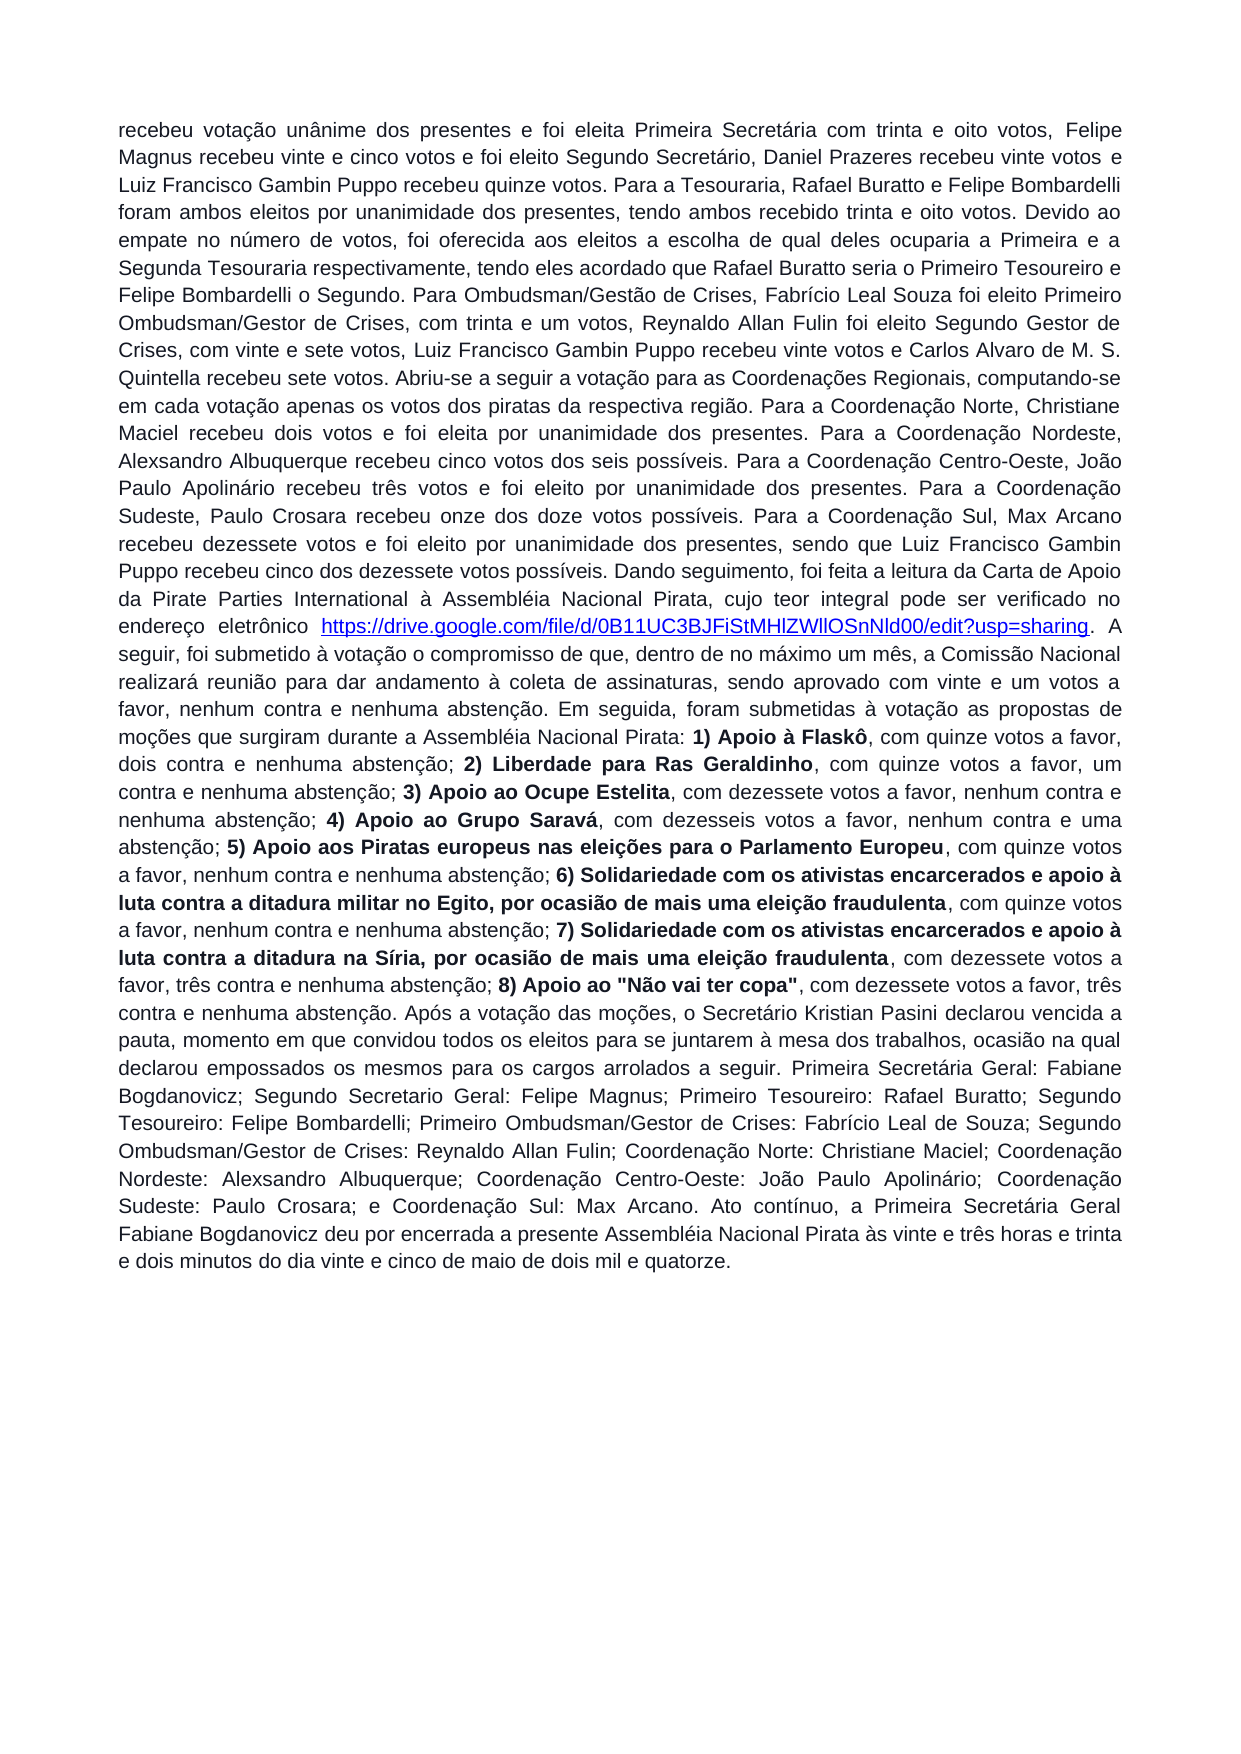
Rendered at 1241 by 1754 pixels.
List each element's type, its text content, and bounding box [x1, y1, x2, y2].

text recebeu votação unânime dos presentes e foi eleita Primeira Secretária com trinta e oito votos, Felipe Magnus recebeu vinte e cinco votos e foi eleito Segundo Secretário, Daniel Prazeres recebeu vinte votos e Luiz Francisco Gambin Puppo recebeu quinze votos. Para a Tesouraria, Rafael Buratto e Felipe Bombardelli foram ambos eleitos por unanimidade dos presentes, tendo ambos recebido trinta e oito votos. Devido ao empate no número de votos, foi oferecida aos eleitos a escolha de qual deles ocuparia a Primeira e a Segunda Tesouraria respectivamente, tendo eles acordado que Rafael Buratto seria o Primeiro Tesoureiro e Felipe Bombardelli o Segundo. Para Ombudsman/Gestão de Crises, Fabrício Leal Souza foi eleito Primeiro Ombudsman/Gestor de Crises, com trinta e um votos, Reynaldo Allan Fulin foi eleito Segundo Gestor de Crises, com vinte e sete votos, Luiz Francisco Gambin Puppo recebeu vinte votos e Carlos Alvaro de M. S. Quintella recebeu sete votos. Abriu-se a seguir a votação para as Coordenações Regionais, computando-se em cada votação apenas os votos dos piratas da respectiva região. Para a Coordenação Norte, Christiane Maciel recebeu dois votos e foi eleita por unanimidade dos presentes. Para a Coordenação Nordeste, Alexsandro Albuquerque recebeu cinco votos dos seis possíveis. Para a Coordenação Centro-Oeste, João Paulo Apolinário recebeu três votos e foi eleito por unanimidade dos presentes. Para a Coordenação Sudeste, Paulo Crosara recebeu onze dos doze votos possíveis. Para a Coordenação Sul, Max Arcano recebeu dezessete votos e foi eleito por unanimidade dos presentes, sendo que Luiz Francisco Gambin Puppo recebeu cinco dos dezessete votos possíveis. Dando seguimento, foi feita a leitura da Carta de Apoio da Pirate Parties International à Assembléia Nacional Pirata, cujo teor integral pode ser verificado no endereço eletrônico https://drive.google.com/file/d/0B11UC3BJFiStMHlZWllOSnNld00/edit?usp=sharing. A seguir, foi submetido à votação o compromisso de que, dentro de no máximo um mês, a Comissão Nacional realizará reunião para dar andamento à coleta de assinaturas, sendo aprovado com vinte e um votos a favor, nenhum contra e nenhuma abstenção. Em seguida, foram submetidas à votação as propostas de moções que surgiram durante a Assembléia Nacional Pirata: 1) Apoio à Flaskô, com quinze votos a favor, dois contra e nenhuma abstenção; 2) Liberdade para Ras Geraldinho, com quinze votos a favor, um contra e nenhuma abstenção; 3) Apoio ao Ocupe Estelita, com dezessete votos a favor, nenhum contra e nenhuma abstenção; 4) Apoio ao Grupo Saravá, com dezesseis votos a favor, nenhum contra e uma abstenção; 5) Apoio aos Piratas europeus nas eleições para o Parlamento Europeu, com quinze votos a favor, nenhum contra e nenhuma abstenção; 6) Solidariedade com os ativistas encarcerados e apoio à luta contra a ditadura militar no Egito, por ocasião de mais uma eleição fraudulenta, com quinze votos a favor, nenhum contra e nenhuma abstenção; 7) Solidariedade com os ativistas encarcerados e apoio à luta contra a ditadura na Síria, por ocasião de mais uma eleição fraudulenta, com dezessete votos a favor, três contra e nenhuma abstenção; 8) Apoio ao "Não vai ter copa", com dezessete votos a favor, três contra e nenhuma abstenção. Após a votação das moções, o Secretário Kristian Pasini declarou vencida a pauta, momento em que convidou todos os eleitos para se juntarem à mesa dos trabalhos, ocasião na qual declarou empossados os mesmos para os cargos arrolados a seguir. Primeira Secretária Geral: Fabiane Bogdanovicz; Segundo Secretario Geral: Felipe Magnus; Primeiro Tesoureiro: Rafael Buratto; Segundo Tesoureiro: Felipe Bombardelli; Primeiro Ombudsman/Gestor de Crises: Fabrício Leal de Souza; Segundo Ombudsman/Gestor de Crises: Reynaldo Allan Fulin; Coordenação Norte: Christiane Maciel; Coordenação Nordeste: Alexsandro Albuquerque; Coordenação Centro-Oeste: João Paulo Apolinário; Coordenação Sudeste: Paulo Crosara; e Coordenação Sul: Max Arcano. Ato contínuo, a Primeira Secretária Geral Fabiane Bogdanovicz deu por encerrada a presente Assembléia Nacional Pirata às vinte e três horas e trinta e dois minutos do dia vinte e cinco de maio de dois mil e quatorze. [118, 118, 1122, 1273]
